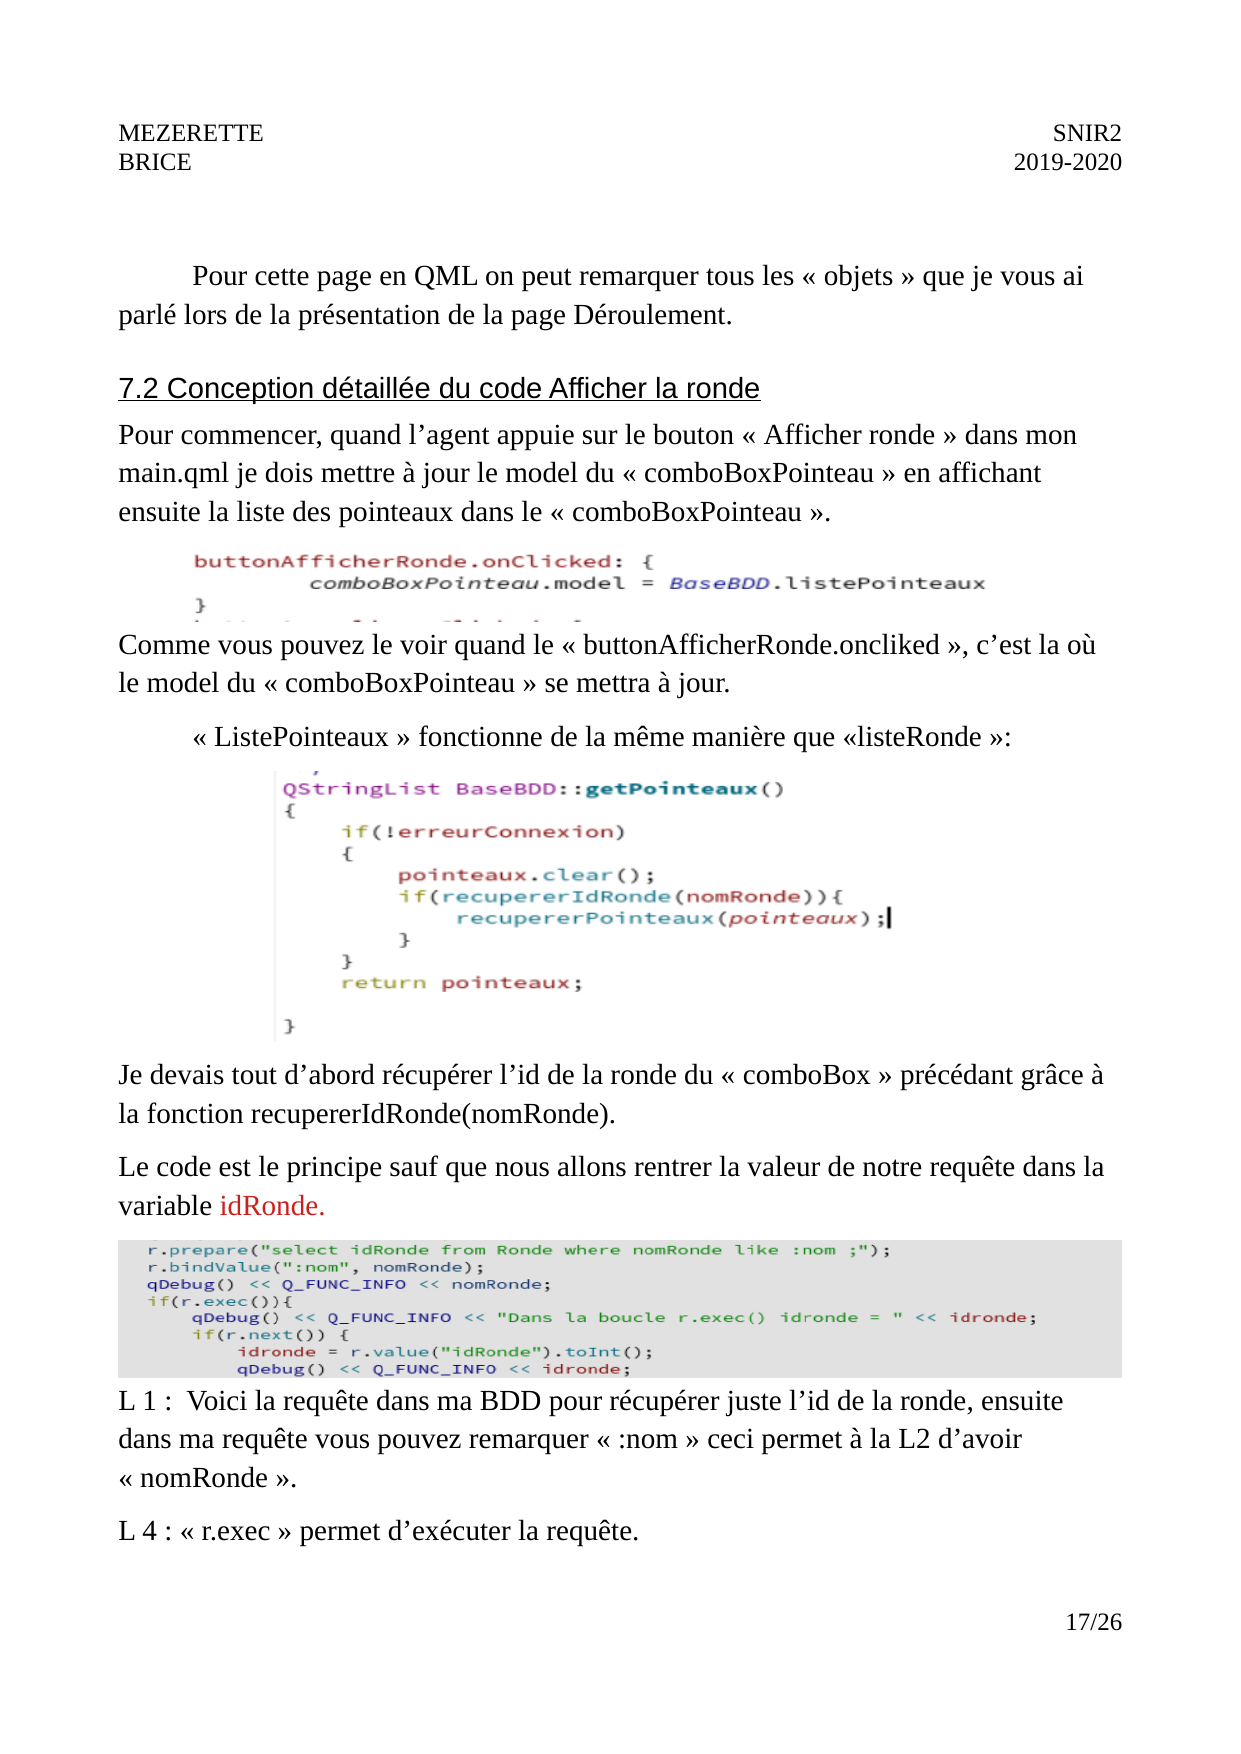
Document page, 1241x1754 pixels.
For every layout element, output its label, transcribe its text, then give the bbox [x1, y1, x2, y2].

text Pour commencer, quand l’agent appuie sur le bouton « Afficher ronde » dans mon main.qml je dois mettre à jour le model du « comboBoxPointeau » en affichant ensuite la liste des pointeaux dans le « comboBoxPointeau ». [118, 417, 1122, 527]
picture [163, 547, 1077, 622]
subtitle 7.2 Conception détaillée du code Afficher la ronde [118, 371, 1122, 404]
text « ListePointeaux » fonctionne de la même manière que «listeRonde »: [118, 719, 1122, 752]
picture [273, 771, 967, 1041]
picture [118, 1240, 1123, 1378]
text L 1 : Voici la requête dans ma BDD pour récupérer juste l’id de la ronde, ensuite dans ma requête vous pouvez remarquer « :nom » ceci permet à la L2 d’avoir « nomRonde ». [118, 1378, 1122, 1493]
text Pour cette page en QML on peut remarquer tous les « objets » que je vous ai parlé lors de la présentation de la page Déroulement. [118, 258, 1122, 330]
text Comme vous pouvez le voir quand le « buttonAfficherRonde.oncliked », c’est la où le model du « comboBoxPointeau » se mettra à jour. [118, 547, 1122, 699]
text Le code est le principe sauf que nous allons rentrer la valeur de notre requête dans la variable idRonde. [118, 1149, 1122, 1221]
text Je devais tout d’abord récupérer l’id de la ronde du « comboBox » précédant grâce à la fonction recupererIdRonde(nomRonde). [118, 1057, 1122, 1129]
text L 4 : « r.exec » permet d’exécuter la requête. [118, 1513, 1122, 1547]
